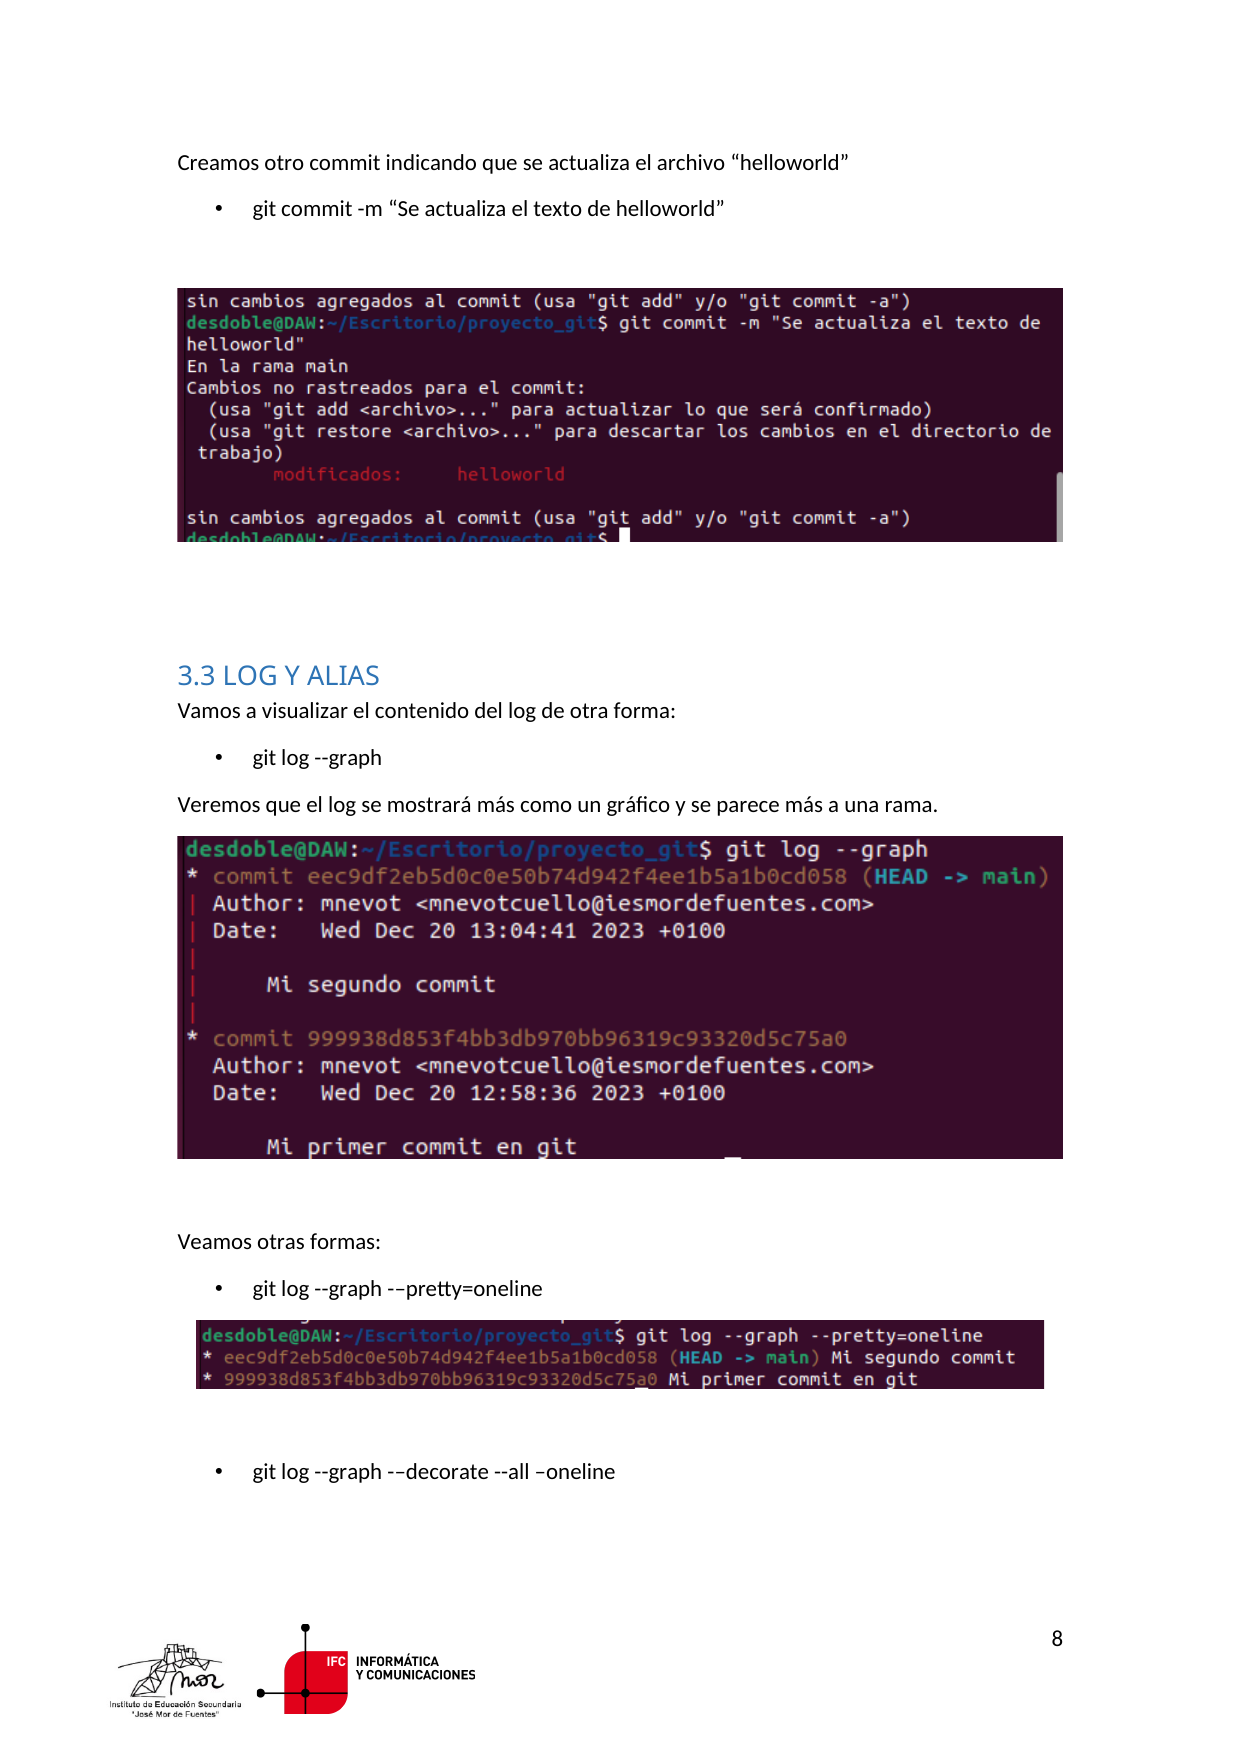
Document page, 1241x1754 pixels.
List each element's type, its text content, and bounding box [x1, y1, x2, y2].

list git log --graph -–decorate --all –oneline [215, 1457, 1063, 1485]
subtitle 3.3 LOG Y ALIAS [177, 656, 1063, 693]
text Veamos otras formas: [177, 1227, 1063, 1255]
picture [196, 1320, 1045, 1389]
text Vamos a visualizar el contenido del log de otra forma: [177, 696, 1063, 724]
picture [256, 1624, 475, 1714]
picture [177, 836, 1063, 1159]
list git log --graph [215, 743, 1063, 771]
picture [177, 288, 1063, 542]
list git commit -m “Se actualiza el texto de helloworld” [215, 194, 1063, 222]
list git log --graph -–pretty=oneline [215, 1274, 1063, 1302]
text Veremos que el log se mostrará más como un gráfico y se parece más a una rama. [177, 790, 1063, 818]
picture [100, 1631, 249, 1736]
text Creamos otro commit indicando que se actualiza el archivo “helloworld” [177, 148, 1063, 176]
